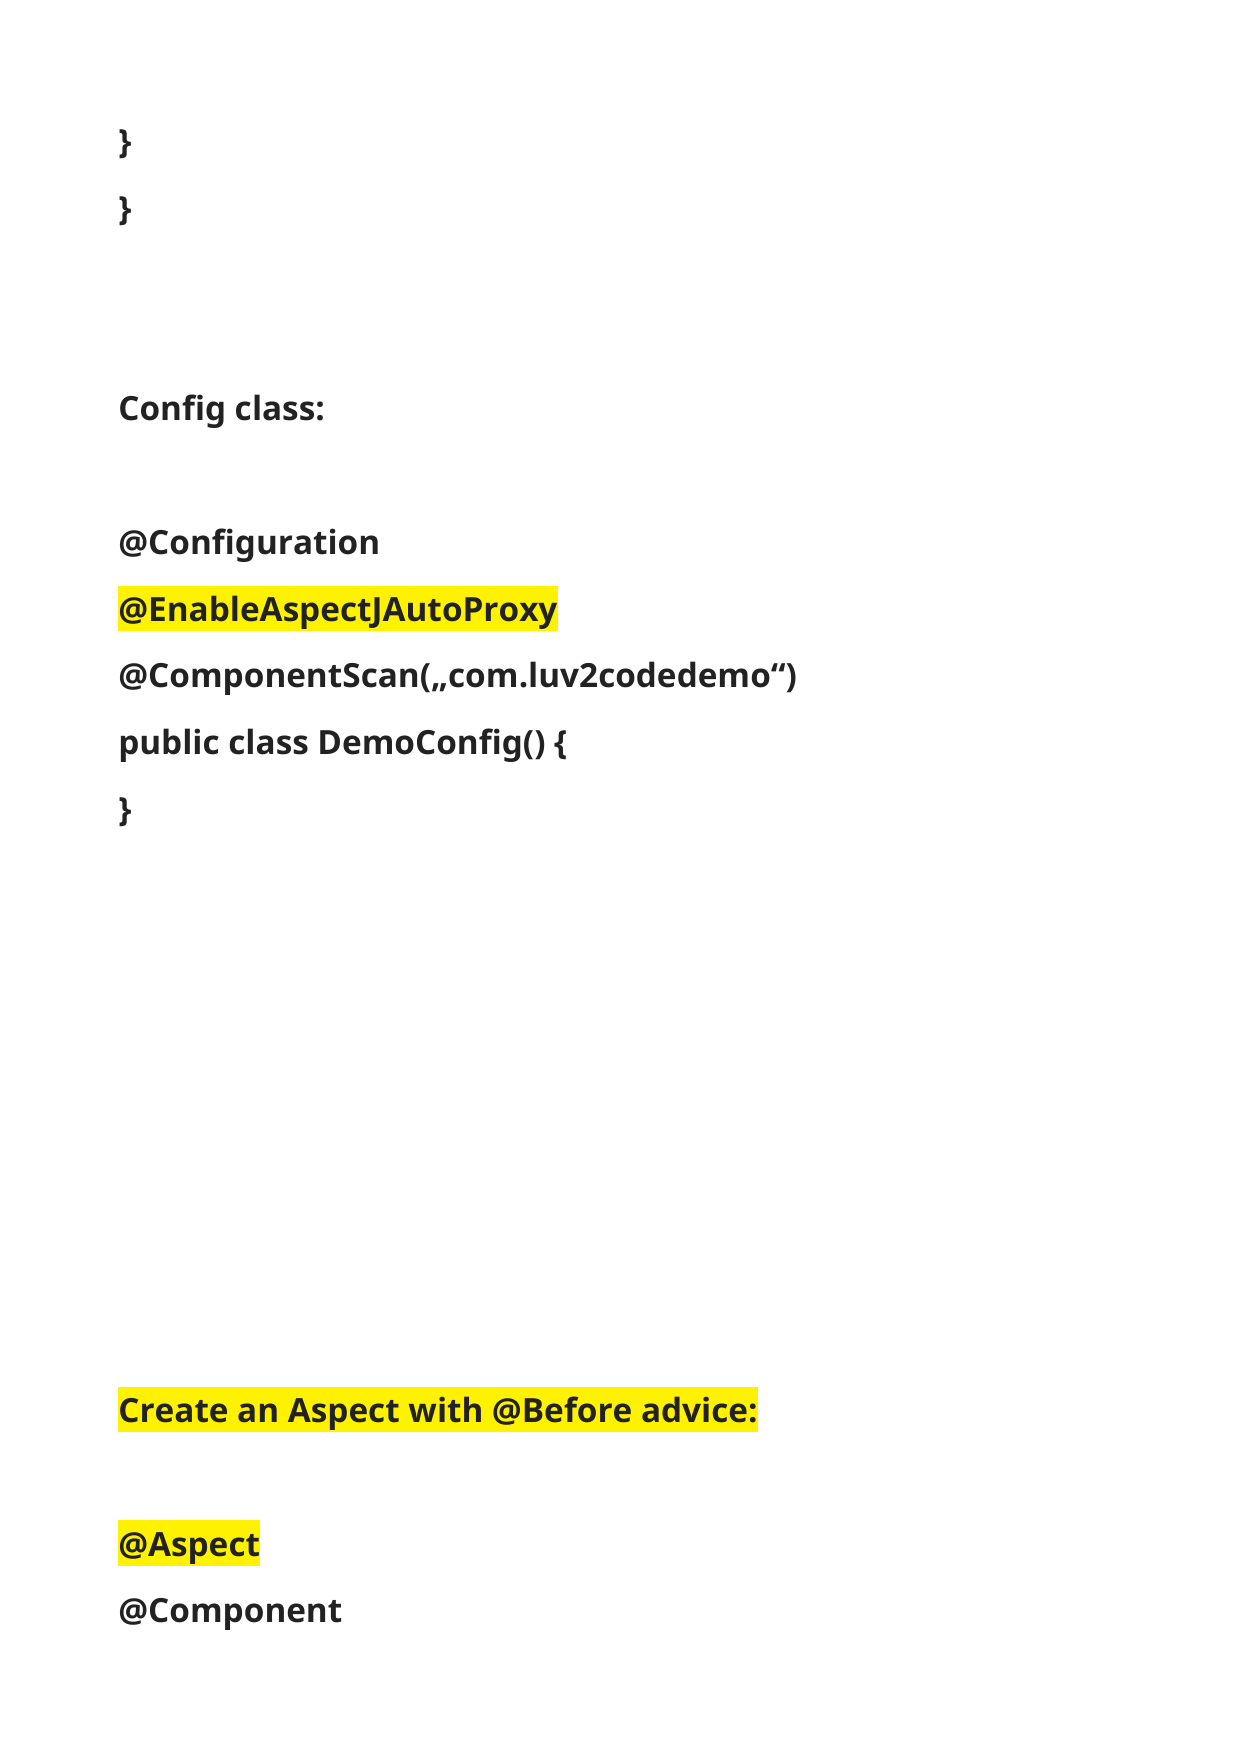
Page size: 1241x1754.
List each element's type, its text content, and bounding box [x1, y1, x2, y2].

text @Configuration [118, 519, 1122, 564]
text } [118, 118, 1122, 163]
text } [118, 786, 1122, 831]
text } [118, 185, 1122, 230]
text @EnableAspectJAutoProxy [118, 586, 1122, 631]
text public class DemoConfig() { [118, 719, 1122, 764]
text @Aspect [118, 1520, 1122, 1566]
text Create an Aspect with @Before advice: [118, 1387, 1122, 1432]
text @ComponentScan(„com.luv2codedemo“) [118, 652, 1122, 698]
text @Component [118, 1587, 1122, 1632]
text Config class: [118, 385, 1122, 431]
